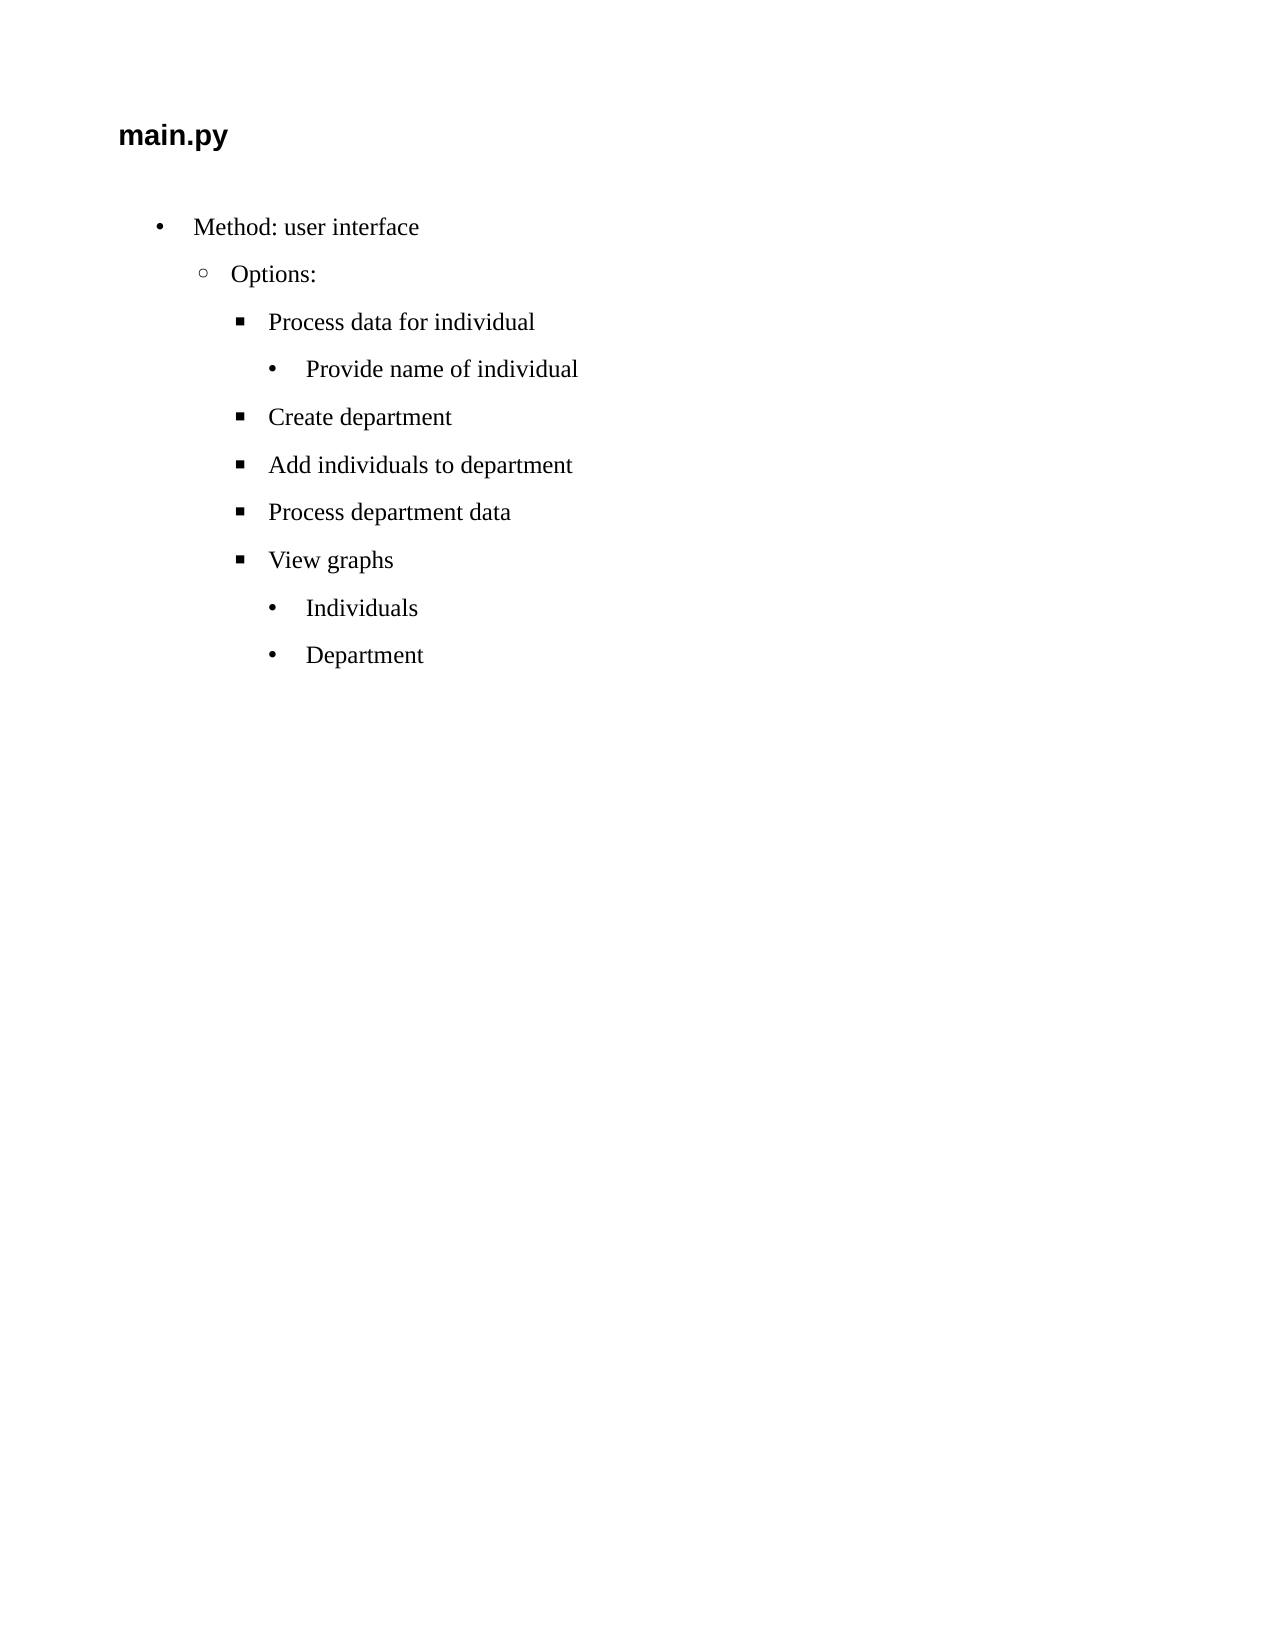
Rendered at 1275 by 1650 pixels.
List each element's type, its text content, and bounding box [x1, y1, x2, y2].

list Department [268, 640, 1157, 669]
list Method: user interface [156, 212, 1157, 241]
list Add individuals to department [231, 450, 1157, 478]
list Provide name of individual [268, 354, 1157, 383]
list View graphs [231, 545, 1157, 574]
list Process data for individual [231, 307, 1157, 336]
list Process department data [231, 497, 1157, 526]
subtitle main.py [118, 118, 1157, 152]
list Create department [231, 402, 1157, 431]
list Options: [193, 259, 1157, 288]
list Individuals [268, 593, 1157, 621]
